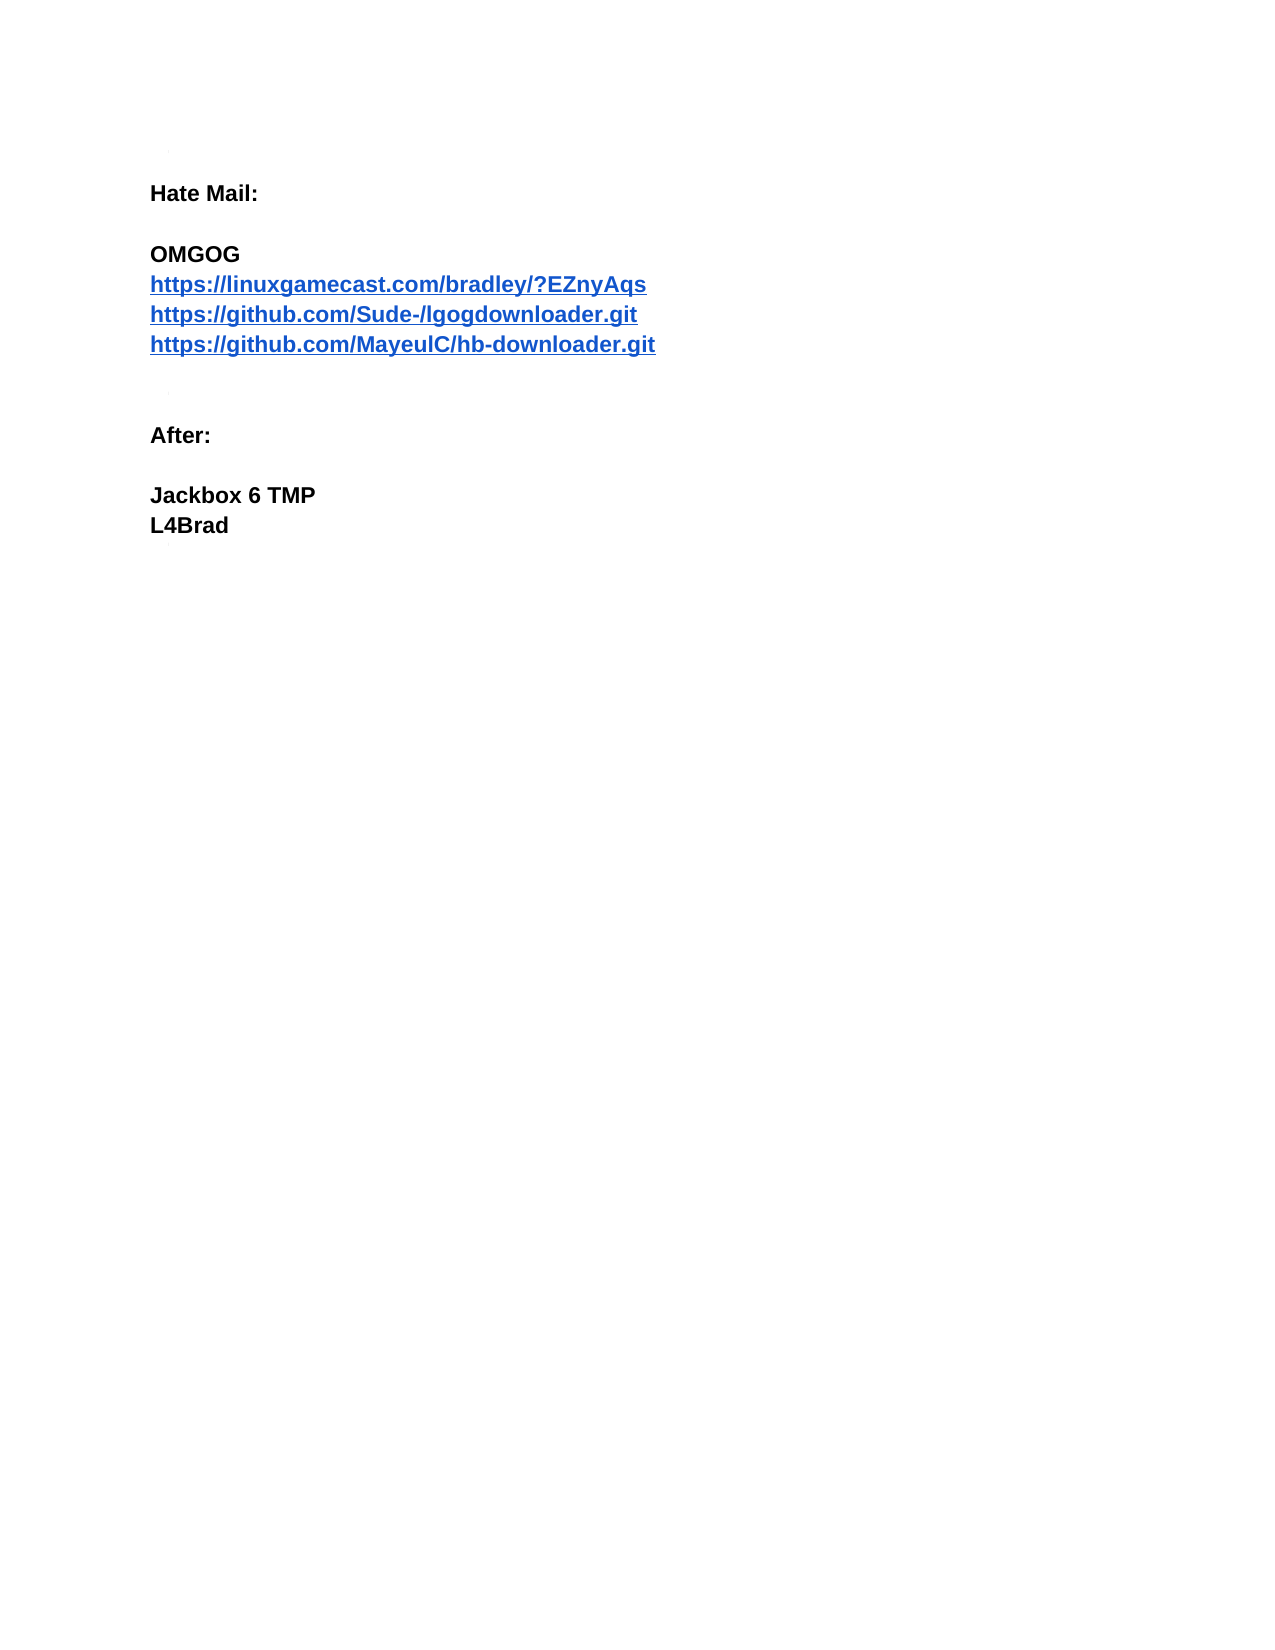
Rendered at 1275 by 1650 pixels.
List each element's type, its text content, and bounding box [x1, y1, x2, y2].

text OMGOG [150, 241, 1125, 267]
text https://github.com/MayeulC/hb-downloader.git [150, 331, 1125, 358]
text L4Brad [150, 512, 1125, 539]
text After: [150, 422, 1125, 448]
text Jackbox 6 TMP [150, 482, 1125, 509]
text https://github.com/Sude-/lgogdownloader.git [150, 301, 1125, 327]
text https://linuxgamecast.com/bradley/?EZnyAqs [150, 271, 1125, 297]
text Hate Mail: [150, 180, 1125, 207]
